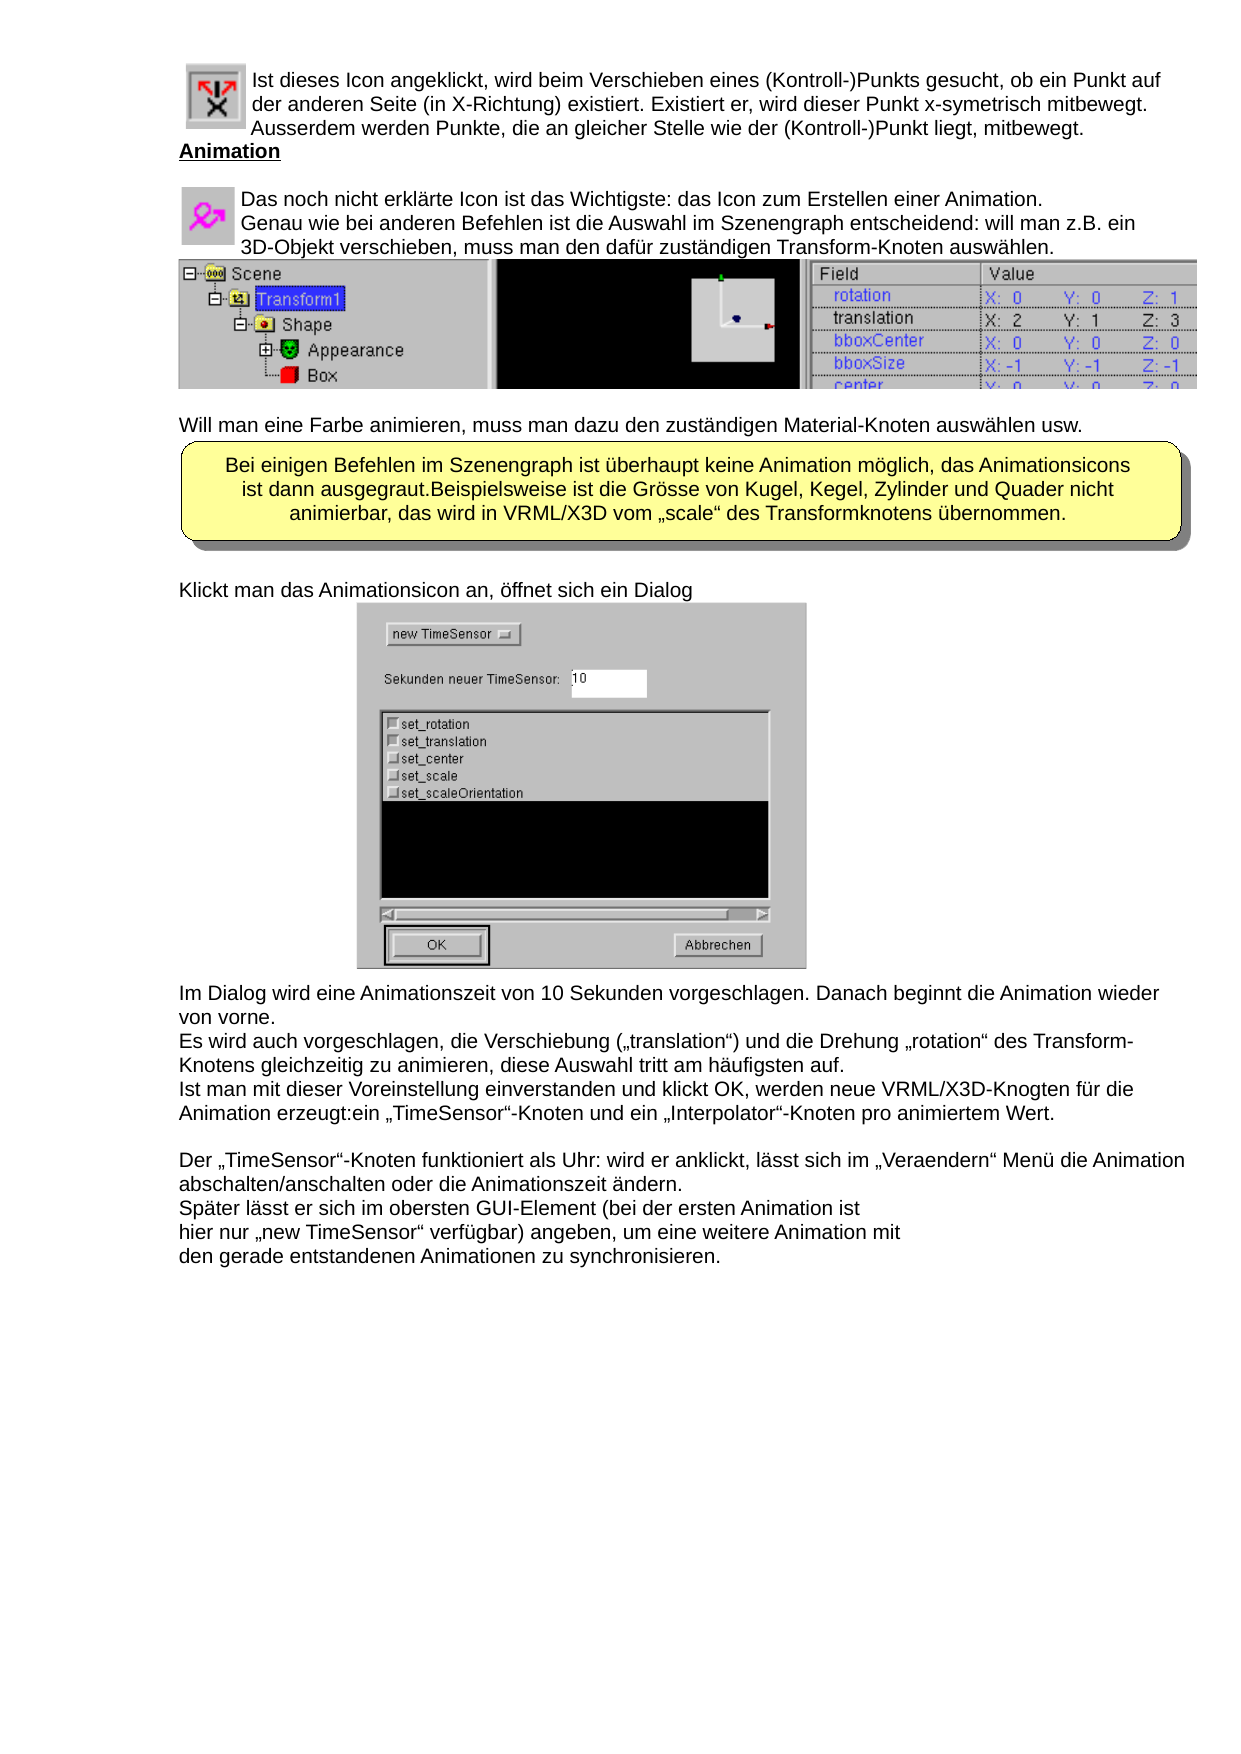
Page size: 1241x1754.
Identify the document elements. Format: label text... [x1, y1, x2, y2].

text der anderen Seite (in X-Richtung) existiert. Existiert er, wird dieser Punkt x-symetrisch mitbewegt. [246, 91, 1197, 115]
text Im Dialog wird eine Animationszeit von 10 Sekunden vorgeschlagen. Danach beginnt die Animation wieder von vorne. [178, 981, 1197, 1028]
text Der „TimeSensor“-Knoten funktioniert als Uhr: wird er anklickt, lässt sich im „Veraendern“ Menü die Animation abschalten/anschalten oder die Animationszeit ändern. [178, 1148, 1197, 1196]
text Genau wie bei anderen Befehlen ist die Auswahl im Szenengraph entscheidend: will man z.B. ein [235, 211, 1197, 235]
text Es wird auch vorgeschlagen, die Verschiebung („translation“) und die Drehung „rotation“ des Transform-Knotens gleichzeitig zu animieren, diese Auswahl tritt am häufigsten auf. [178, 1028, 1197, 1076]
text Animation [178, 139, 1197, 163]
text Das noch nicht erklärte Icon ist das Wichtigste: das Icon zum Erstellen einer Animation. [235, 187, 1197, 211]
text Ist man mit dieser Voreinstellung einverstanden und klickt OK, werden neue VRML/X3D-Knogten für die Animation erzeugt:ein „TimeSensor“-Knoten und ein „Interpolator“-Knoten pro animiertem Wert. [178, 1076, 1197, 1124]
text den gerade entstandenen Animationen zu synchronisieren. [178, 1244, 1197, 1268]
text Will man eine Farbe animieren, muss man dazu den zuständigen Material-Knoten auswählen usw. [178, 412, 1197, 436]
picture [181, 187, 235, 245]
picture [356, 602, 807, 969]
text Ausserdem werden Punkte, die an gleicher Stelle wie der (Kontroll-)Punkt liegt, mitbewegt. [178, 115, 1197, 139]
text Klickt man das Animationsicon an, öffnet sich ein Dialog [178, 578, 1197, 602]
text Ist dieses Icon angeklickt, wird beim Verschieben eines (Kontroll-)Punkts gesucht, ob ein Punkt auf [246, 67, 1197, 91]
text hier nur „new TimeSensor“ verfügbar) angeben, um eine weitere Animation mit [178, 1220, 1197, 1244]
text 3D-Objekt verschieben, muss man den dafür zuständigen Transform-Knoten auswählen. [178, 235, 1197, 259]
text Später lässt er sich im obersten GUI-Element (bei der ersten Animation ist [178, 1196, 1197, 1220]
picture [178, 259, 1197, 389]
picture [185, 63, 246, 129]
